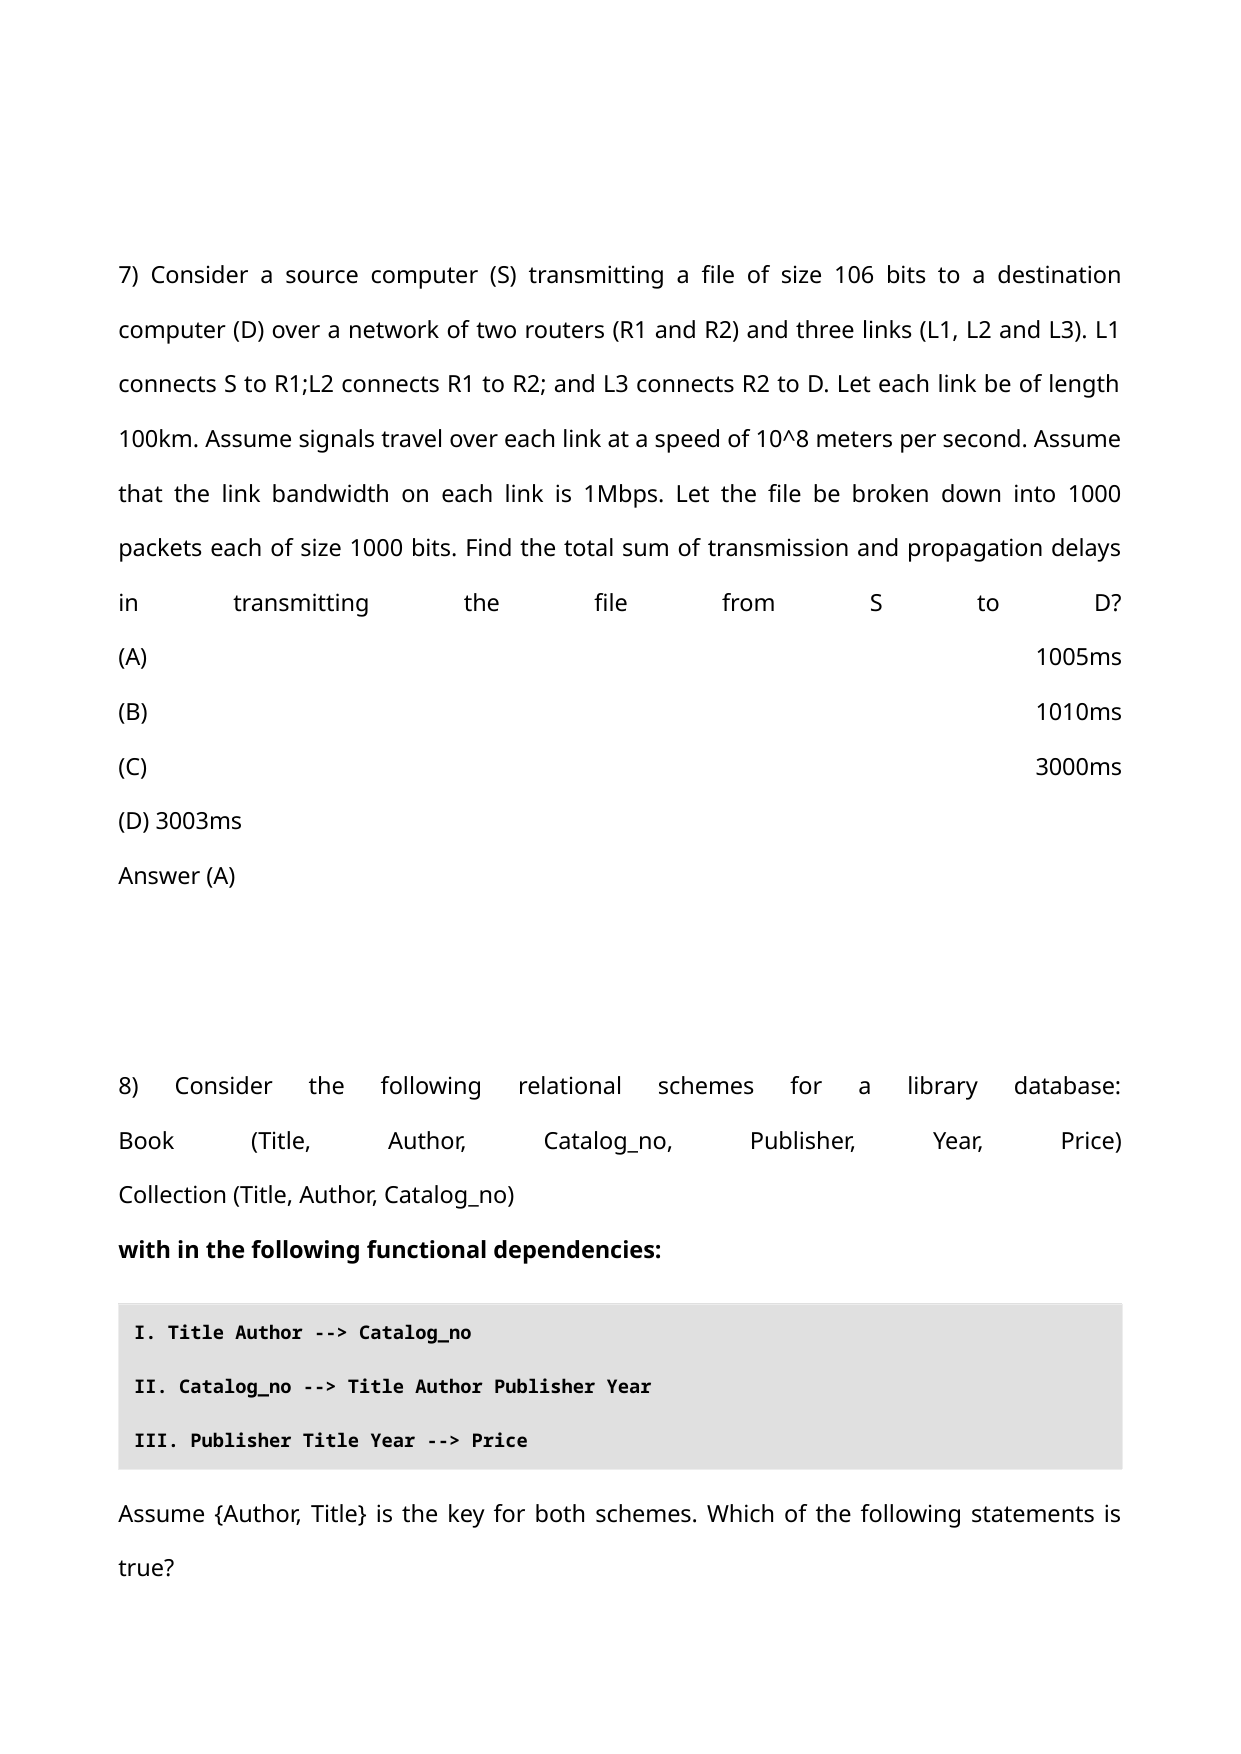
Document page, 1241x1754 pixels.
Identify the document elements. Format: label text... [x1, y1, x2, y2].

text I. Title Author --> Catalog_no [119, 1305, 1122, 1345]
text with in the following functional dependencies: [118, 1233, 1122, 1265]
text Answer (A) [118, 859, 1122, 891]
text Assume {Author, Title} is the key for both schemes. Which of the following statements is true? [118, 1497, 1122, 1584]
text 7) Consider a source computer (S) transmitting a file of size 106 bits to a destination computer (D) over a network of two routers (R1 and R2) and three links (L1, L2 and L3). L1 connects S to R1;L2 connects R1 to R2; and L3 connects R2 to D. Let each link be of length 100km. Assume signals travel over each link at a speed of 10^8 meters per second. Assume that the link bandwidth on each link is 1Mbps. Let the file be broken down into 1000 packets each of size 1000 bits. Find the total sum of transmission and propagation delays in transmitting the file from S to D? (A) 1005ms (B) 1010ms (C) 3000ms (D) 3003ms [118, 258, 1122, 836]
text 8) Consider the following relational schemes for a library database: Book (Title, Author, Catalog_no, Publisher, Year, Price) Collection (Title, Author, Catalog_no) [118, 1069, 1122, 1211]
text II. Catalog_no --> Title Author Publisher Year [119, 1358, 1122, 1399]
text III. Publisher Title Year --> Price [119, 1412, 1122, 1469]
